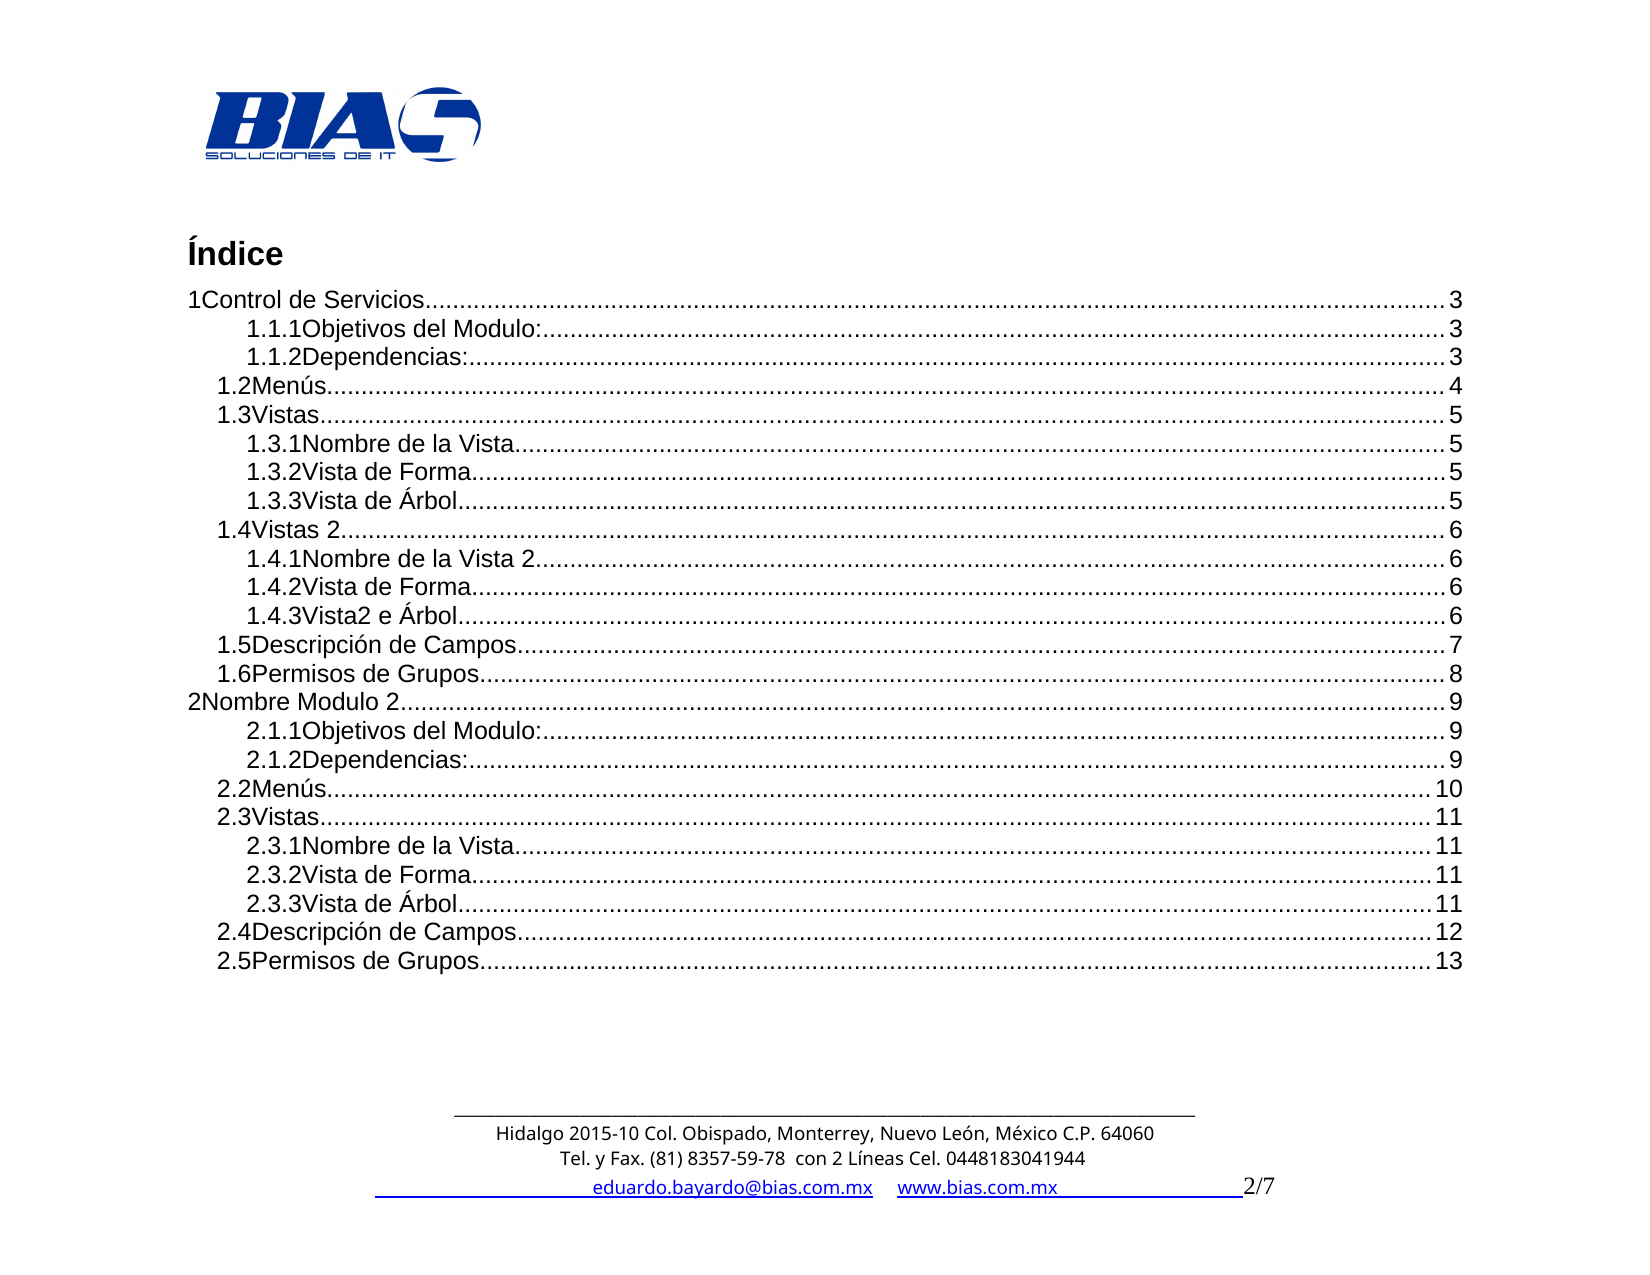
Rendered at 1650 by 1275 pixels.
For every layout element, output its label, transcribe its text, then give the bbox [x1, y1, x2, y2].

text 1.4.1Nombre de la Vista 2 6 [246, 544, 1463, 572]
text 2.3.3Vista de Árbol 11 [246, 889, 1463, 917]
text 1.2Menús 4 [217, 371, 1463, 400]
text 1.4.3Vista2 e Árbol 6 [246, 601, 1463, 630]
text 2.3Vistas 11 [217, 802, 1463, 831]
text 1.1.1Objetivos del Modulo: 3 [246, 314, 1463, 342]
text 1.4Vistas 2 6 [217, 515, 1463, 544]
text 2.1.1Objetivos del Modulo: 9 [246, 716, 1463, 745]
subtitle Índice [187, 234, 1463, 272]
text 2.5Permisos de Grupos 13 [217, 946, 1463, 975]
text 1.1.2Dependencias: 3 [246, 342, 1463, 371]
text 1.3Vistas 5 [217, 400, 1463, 429]
text 1.3.3Vista de Árbol 5 [246, 486, 1463, 515]
text 2.3.2Vista de Forma 11 [246, 860, 1463, 889]
text 1.3.1Nombre de la Vista 5 [246, 429, 1463, 457]
text 1.6Permisos de Grupos 8 [217, 659, 1463, 687]
text 1.4.2Vista de Forma 6 [246, 572, 1463, 601]
text 2Nombre Modulo 2 9 [187, 687, 1463, 716]
text 2.1.2Dependencias: 9 [246, 745, 1463, 774]
text 1.5Descripción de Campos 7 [217, 630, 1463, 659]
text 2.2Menús 10 [217, 774, 1463, 802]
text 2.4Descripción de Campos 12 [217, 917, 1463, 946]
text 2.3.1Nombre de la Vista 11 [246, 831, 1463, 860]
text 1Control de Servicios 3 [187, 285, 1463, 314]
text 1.3.2Vista de Forma 5 [246, 457, 1463, 486]
picture [203, 84, 487, 166]
